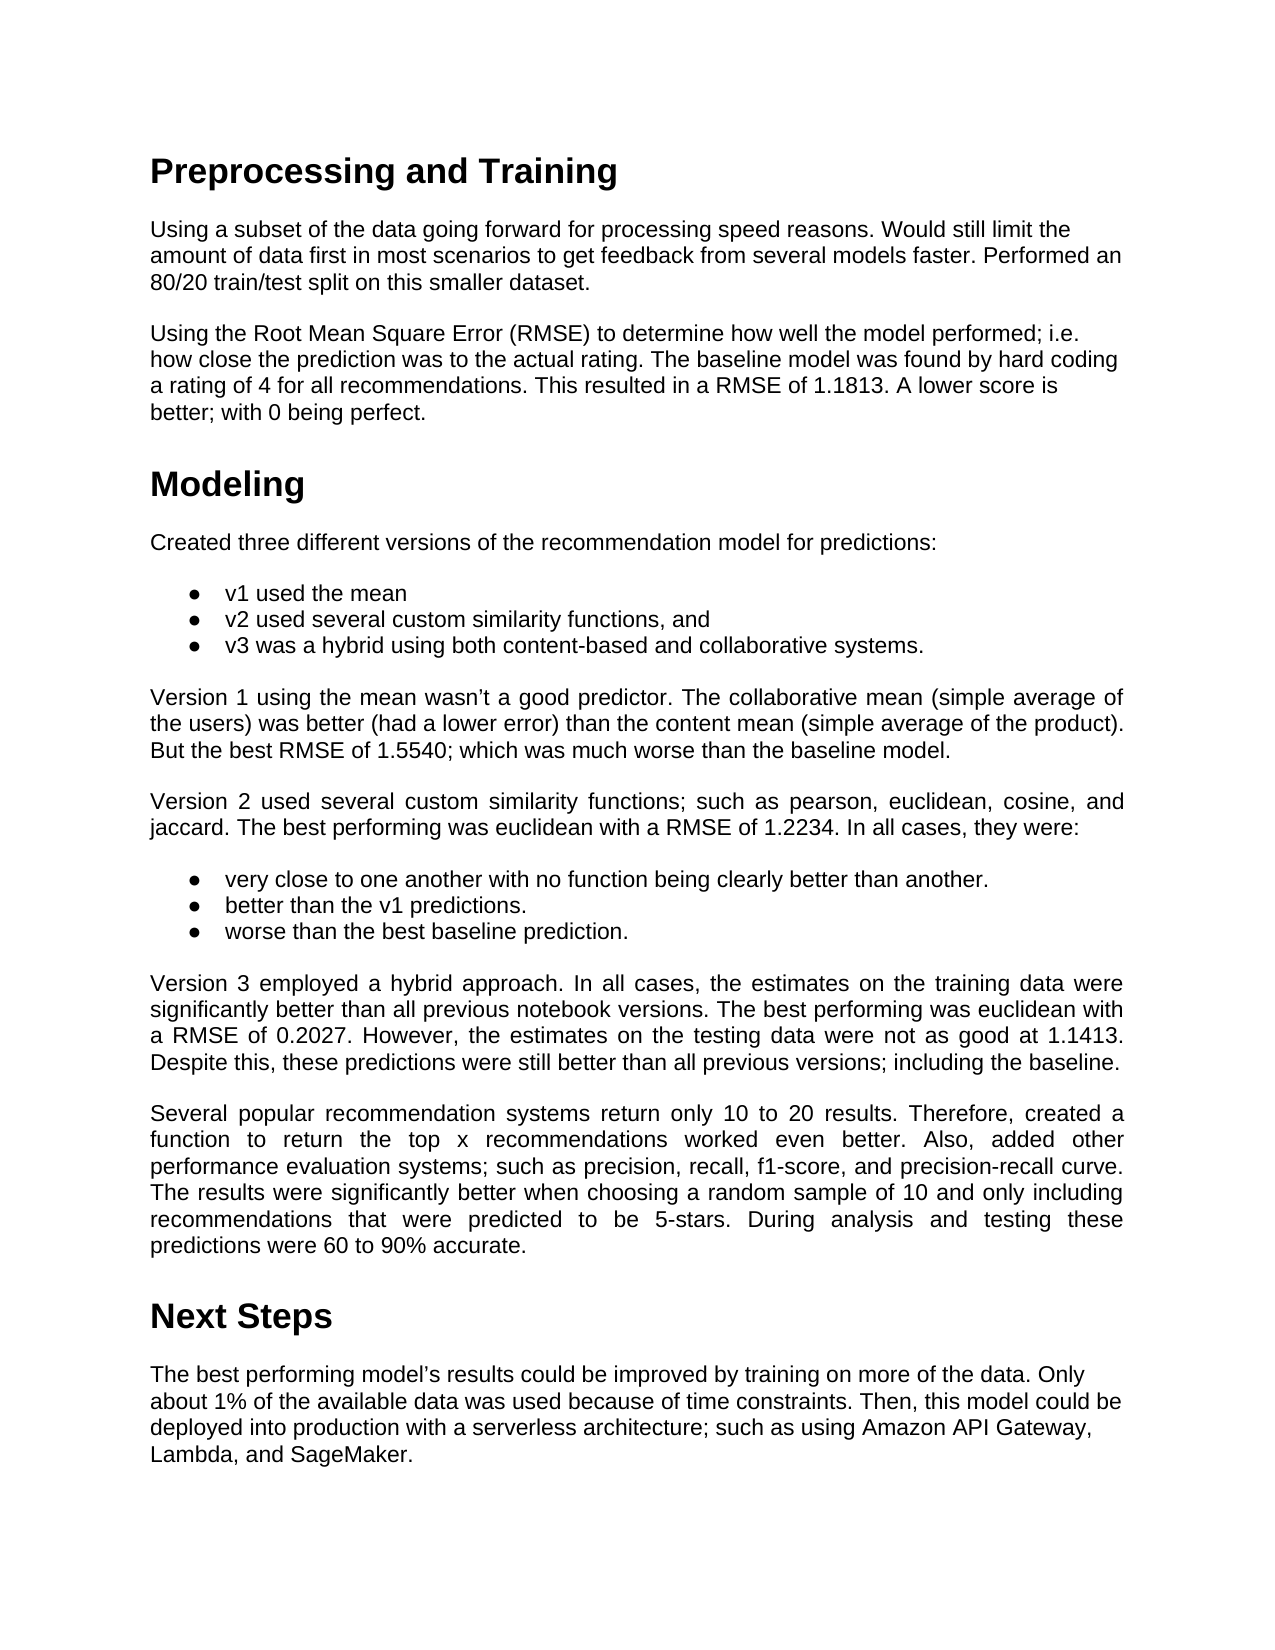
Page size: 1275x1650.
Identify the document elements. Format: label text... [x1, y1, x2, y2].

list v3 was a hybrid using both content-based and collaborative systems. [187, 632, 1125, 659]
subtitle Preprocessing and Training [150, 150, 1125, 191]
text Using the Root Mean Square Error (RMSE) to determine how well the model performed; i.e. how close the prediction was to the actual rating. The baseline model was found by hard coding a rating of 4 for all recommendations. This resulted in a RMSE of 1.1813. A lower score is better; with 0 being perfect. [150, 320, 1125, 425]
subtitle Next Steps [150, 1296, 1125, 1336]
list very close to one another with no function being clearly better than another. [187, 866, 1125, 892]
text The best performing model’s results could be improved by training on more of the data. Only about 1% of the available data was used because of time constraints. Then, this model could be deployed into production with a serverless architecture; such as using Amazon API Gateway, Lambda, and SageMaker. [150, 1361, 1125, 1467]
text Using a subset of the data going forward for processing speed reasons. Would still limit the amount of data first in most scenarios to get feedback from several models faster. Performed an 80/20 train/test split on this smaller dataset. [150, 216, 1125, 295]
list worse than the best baseline prediction. [187, 918, 1125, 945]
text Several popular recommendation systems return only 10 to 20 results. Therefore, created a function to return the top x recommendations worked even better. Also, added other performance evaluation systems; such as precision, recall, f1-score, and precision-recall curve. The results were significantly better when choosing a random sample of 10 and only including recommendations that were predicted to be 5-stars. During analysis and testing these predictions were 60 to 90% accurate. [150, 1100, 1125, 1258]
text Created three different versions of the recommendation model for predictions: [150, 528, 1125, 555]
subtitle Modeling [150, 463, 1125, 503]
list better than the v1 predictions. [187, 892, 1125, 918]
text Version 1 using the mean wasn’t a good predictor. The collaborative mean (simple average of the users) was better (had a lower error) than the content mean (simple average of the product). But the best RMSE of 1.5540; which was much worse than the baseline model. [150, 684, 1125, 763]
list v1 used the mean [187, 580, 1125, 606]
list v2 used several custom similarity functions, and [187, 606, 1125, 632]
text Version 3 employed a hybrid approach. In all cases, the estimates on the training data were significantly better than all previous notebook versions. The best performing was euclidean with a RMSE of 0.2027. However, the estimates on the testing data were not as good at 1.1413. Despite this, these predictions were still better than all previous versions; including the baseline. [150, 970, 1125, 1075]
text Version 2 used several custom similarity functions; such as pearson, euclidean, cosine, and jaccard. The best performing was euclidean with a RMSE of 1.2234. In all cases, they were: [150, 788, 1125, 841]
